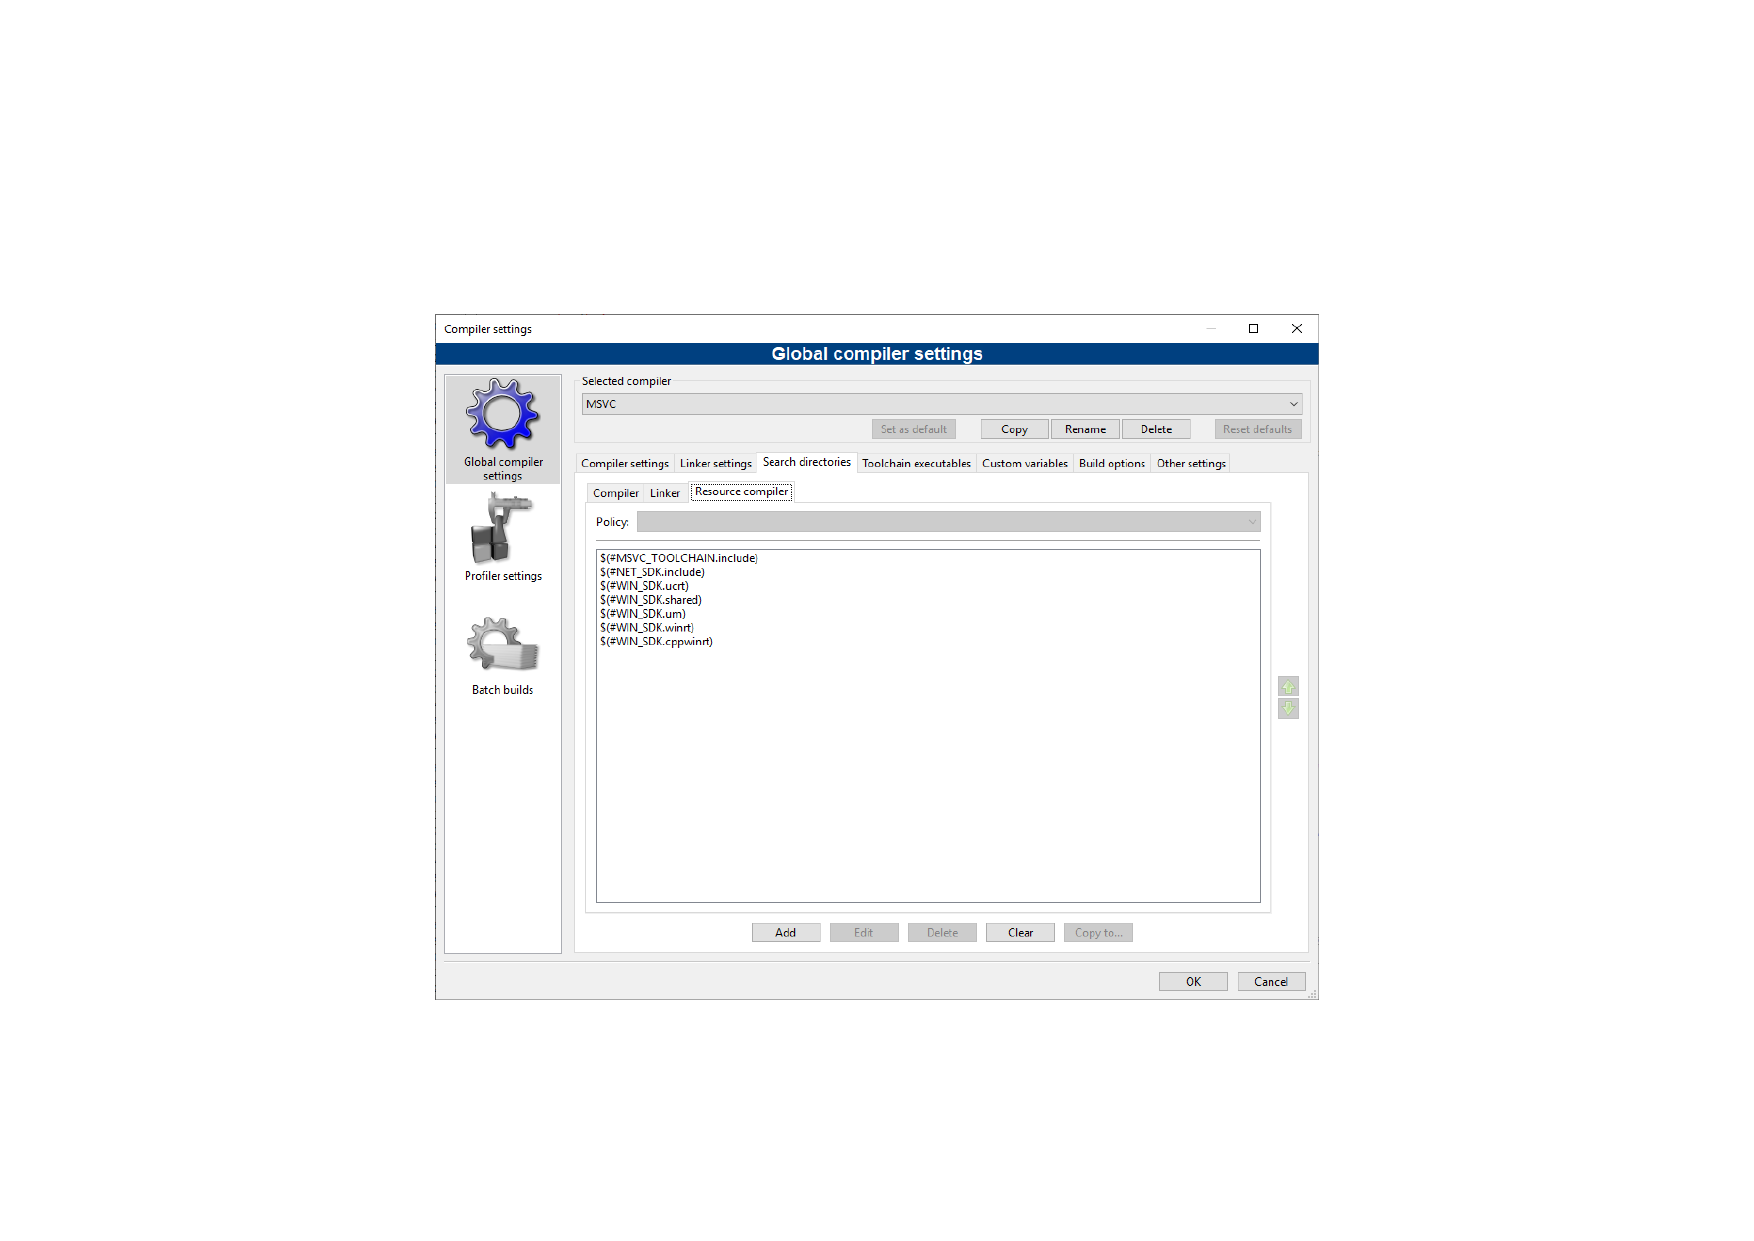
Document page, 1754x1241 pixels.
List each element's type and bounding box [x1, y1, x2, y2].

picture [435, 314, 1319, 1000]
